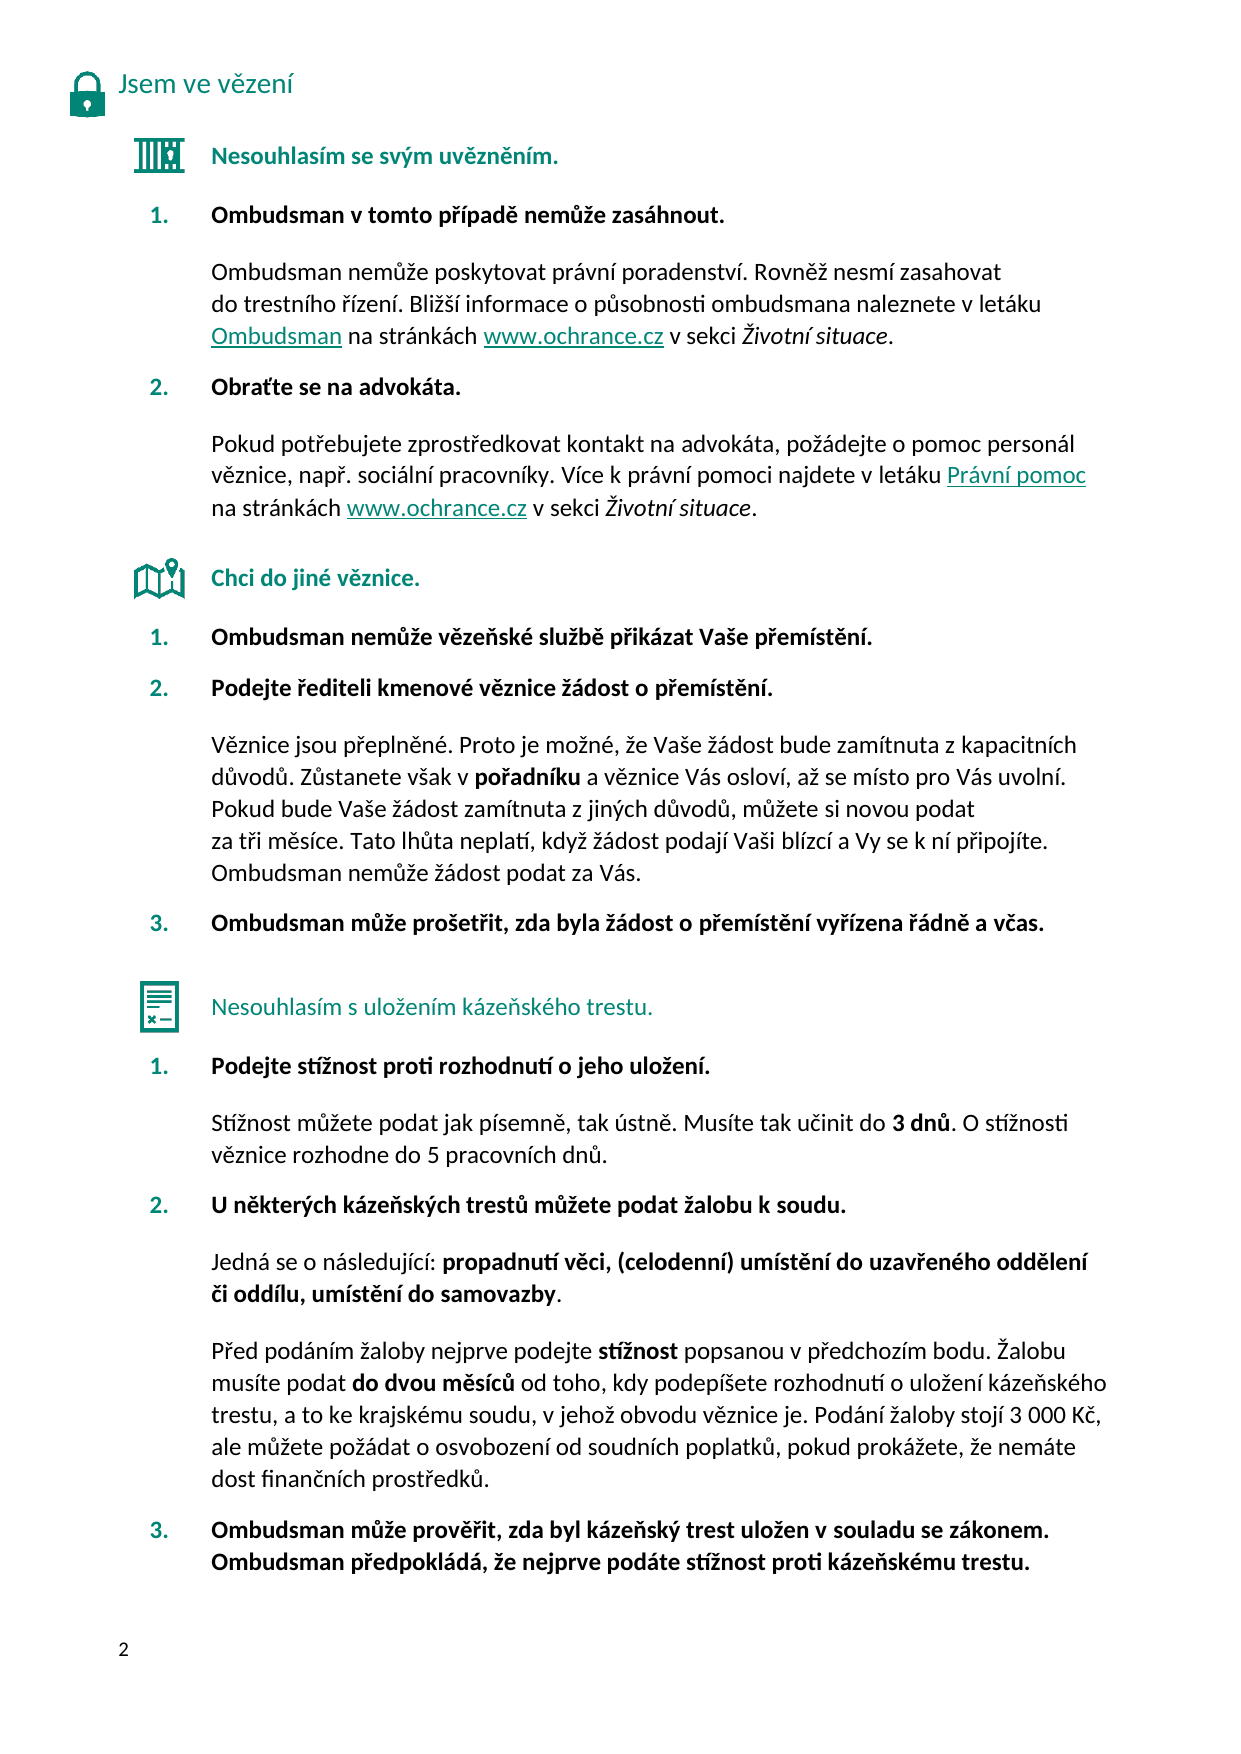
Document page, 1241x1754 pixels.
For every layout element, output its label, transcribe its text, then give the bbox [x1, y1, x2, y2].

table_cell Podejte stížnost proti rozhodnutí o jeho uložení. Stížnost můžete podat jak písemně, tak ústně. Musíte tak učinit do 3 dnů. O stížnosti věznice rozhodne do 5 pracovních dnů. [200, 1050, 1121, 1183]
table_cell 2. [118, 365, 200, 536]
table_cell [118, 965, 200, 1050]
table_cell Ombudsman může prověřit, zda byl kázeňský trest uložen v souladu se zákonem. Ombudsman předpokládá, že nejprve podáte stížnost proti kázeňskému trestu. [200, 1508, 1121, 1603]
table_cell 3. [118, 901, 200, 964]
table_cell 2. [118, 666, 200, 901]
table_cell 3. [118, 1508, 200, 1603]
table_cell Obraťte se na advokáta. Pokud potřebujete zprostředkovat kontakt na advokáta, požádejte o pomoc personál věznice, např. sociální pracovníky. Více k právní pomoci najdete v letáku Právní pomoc na stránkách www.ochrance.cz v sekci Životní situace. [200, 365, 1121, 536]
table_cell Nesouhlasím s uložením kázeňského trestu. [200, 965, 1121, 1050]
table_cell Podejte řediteli kmenové věznice žádost o přemístění. Věznice jsou přeplněné. Proto je možné, že Vaše žádost bude zamítnuta z kapacitních důvodů. Zůstanete však v pořadníku a věznice Vás osloví, až se místo pro Vás uvolní. Pokud bude Vaše žádost zamítnuta z jiných důvodů, můžete si novou podat za tři měsíce. Tato lhůta neplatí, když žádost podají Vaši blízcí a Vy se k ní připojíte. Ombudsman nemůže žádost podat za Vás. [200, 666, 1121, 901]
table_header Nesouhlasím se svým uvězněním. [200, 113, 1121, 199]
table_cell 1. [118, 199, 200, 364]
table_cell 2. [118, 1183, 200, 1508]
table_cell 1. [118, 1050, 200, 1183]
table_cell Ombudsman v tomto případě nemůže zasáhnout. Ombudsman nemůže poskytovat právní poradenství. Rovněž nesmí zasahovat do trestního řízení. Bližší informace o působnosti ombudsmana naleznete v letáku Ombudsman na stránkách www.ochrance.cz v sekci Životní situace. [200, 199, 1121, 364]
table_cell Ombudsman nemůže vězeňské službě přikázat Vaše přemístění. [200, 622, 1121, 666]
table_header [118, 113, 200, 199]
table_cell Ombudsman může prošetřit, zda byla žádost o přemístění vyřízena řádně a včas. [200, 901, 1121, 964]
table_cell U některých kázeňských trestů můžete podat žalobu k soudu. Jedná se o následující: propadnutí věci, (celodenní) umístění do uzavřeného oddělení či oddílu, umístění do samovazby. Před podáním žaloby nejprve podejte stížnost popsanou v předchozím bodu. Žalobu musíte podat do dvou měsíců od toho, kdy podepíšete rozhodnutí o uložení kázeňského trestu, a to ke krajskému soudu, v jehož obvodu věznice je. Podání žaloby stojí 3 000 Kč, ale můžete požádat o osvobození od soudních poplatků, pokud prokážete, že nemáte dost finančních prostředků. [200, 1183, 1121, 1508]
table_cell [118, 536, 200, 622]
subtitle Jsem ve vězení [118, 65, 1122, 101]
table_cell 1. [118, 622, 200, 666]
table_cell Chci do jiné věznice. [200, 536, 1121, 622]
